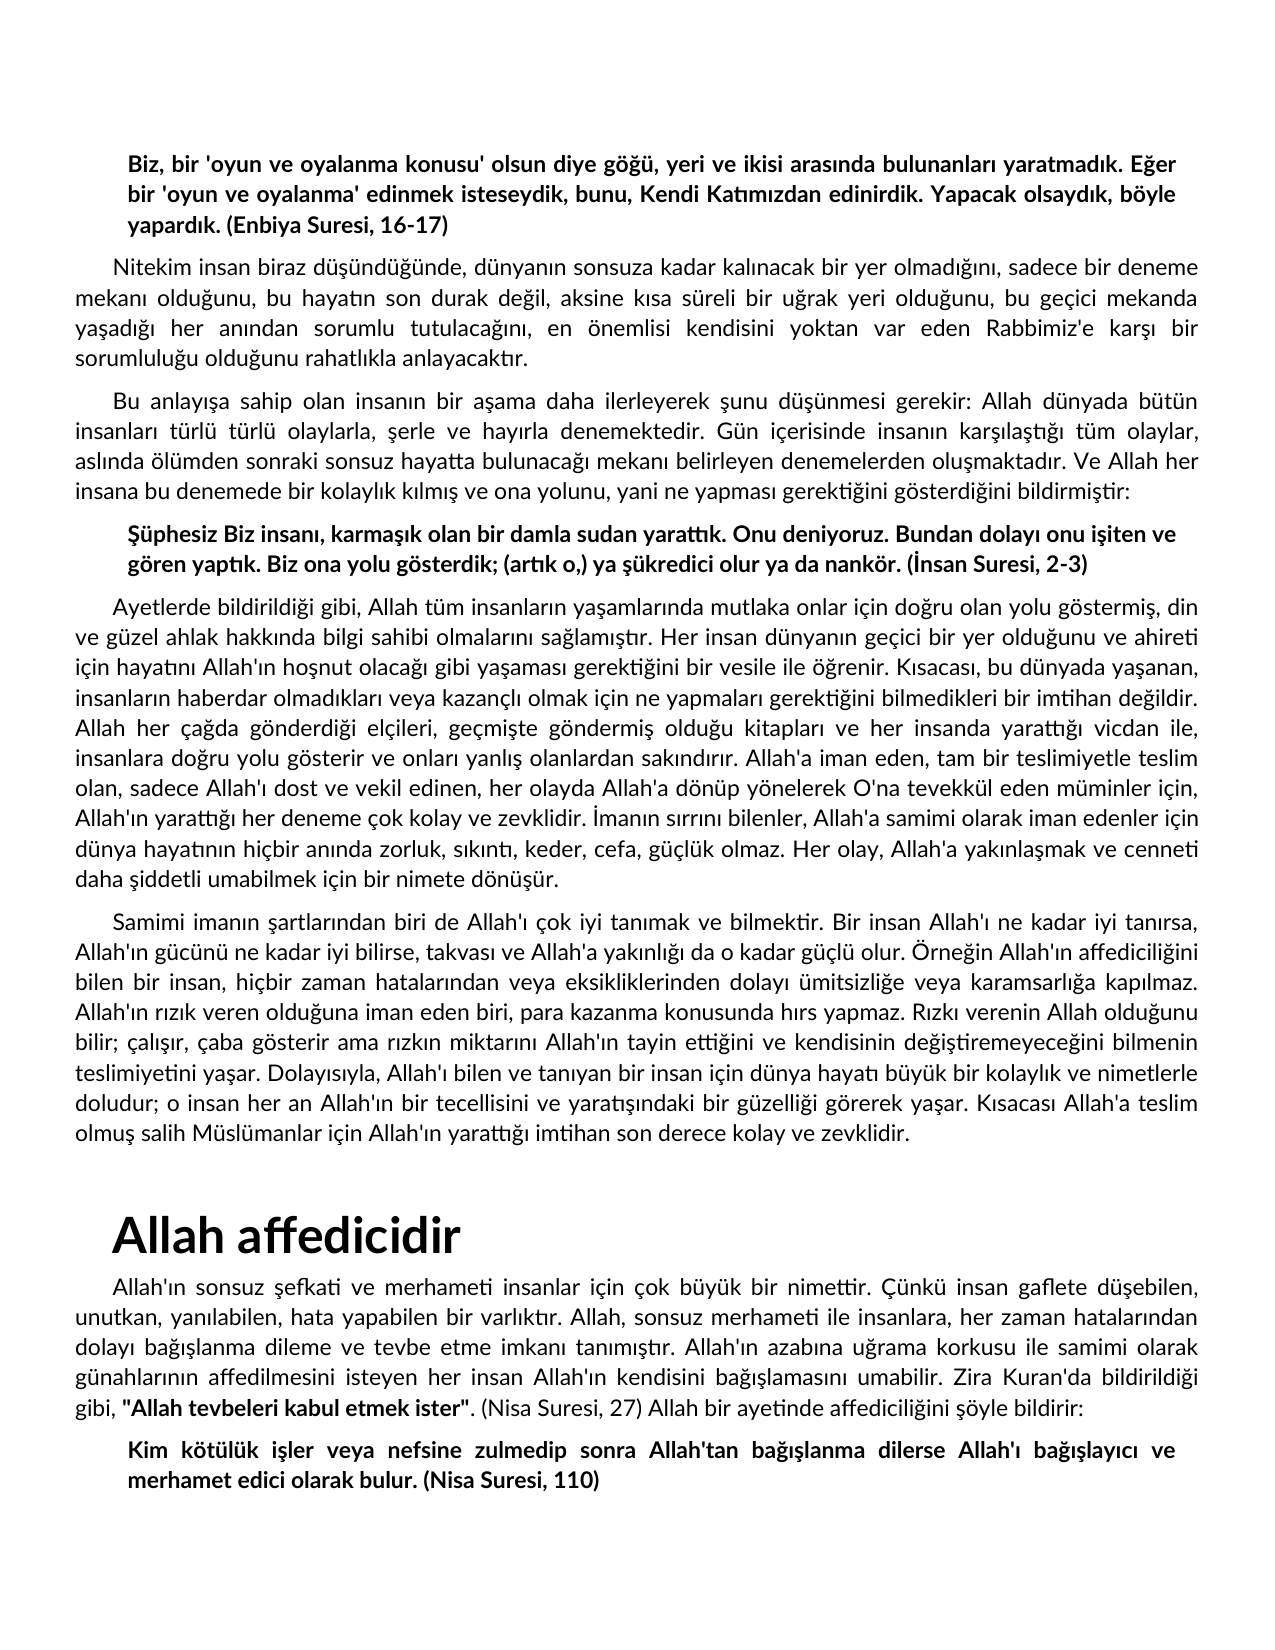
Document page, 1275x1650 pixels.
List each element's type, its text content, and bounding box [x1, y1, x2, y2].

text Bu anlayışa sahip olan insanın bir aşama daha ilerleyerek şunu düşünmesi gerekir: Allah dünyada bütün insanları türlü türlü olaylarla, şerle ve hayırla denemektedir. Gün içerisinde insanın karşılaştığı tüm olaylar, aslında ölümden sonraki sonsuz hayatta bulunacağı mekanı belirleyen denemelerden oluşmaktadır. Ve Allah her insana bu denemede bir kolaylık kılmış ve ona yolunu, yani ne yapması gerektiğini gösterdiğini bildirmiştir: [75, 386, 1200, 504]
text Nitekim insan biraz düşündüğünde, dünyanın sonsuza kadar kalınacak bir yer olmadığını, sadece bir deneme mekanı olduğunu, bu hayatın son durak değil, aksine kısa süreli bir uğrak yeri olduğunu, bu geçici mekanda yaşadığı her anından sorumlu tutulacağını, en önemlisi kendisini yoktan var eden Rabbimiz'e karşı bir sorumluluğu olduğunu rahatlıkla anlayacaktır. [75, 253, 1200, 371]
text Kim kötülük işler veya nefsine zulmedip sonra Allah'tan bağışlanma dilerse Allah'ı bağışlayıcı ve merhamet edici olarak bulur. (Nisa Suresi, 110) [127, 1436, 1177, 1494]
subtitle Allah affedicidir [112, 1204, 1200, 1264]
text Samimi imanın şartlarından biri de Allah'ı çok iyi tanımak ve bilmektir. Bir insan Allah'ı ne kadar iyi tanırsa, Allah'ın gücünü ne kadar iyi bilirse, takvası ve Allah'a yakınlığı da o kadar güçlü olur. Örneğin Allah'ın affediciliğini bilen bir insan, hiçbir zaman hatalarından veya eksikliklerinden dolayı ümitsizliğe veya karamsarlığa kapılmaz. Allah'ın rızık veren olduğuna iman eden biri, para kazanma konusunda hırs yapmaz. Rızkı verenin Allah olduğunu bilir; çalışır, çaba gösterir ama rızkın miktarını Allah'ın tayin ettiğini ve kendisinin değiştiremeyeceğini bilmenin teslimiyetini yaşar. Dolayısıyla, Allah'ı bilen ve tanıyan bir insan için dünya hayatı büyük bir kolaylık ve nimetlerle doludur; o insan her an Allah'ın bir tecellisini ve yaratışındaki bir güzelliği görerek yaşar. Kısacası Allah'a teslim olmuş salih Müslümanlar için Allah'ın yarattığı imtihan son derece kolay ve zevklidir. [75, 907, 1200, 1146]
text Allah'ın sonsuz şefkati ve merhameti insanlar için çok büyük bir nimettir. Çünkü insan gaflete düşebilen, unutkan, yanılabilen, hata yapabilen bir varlıktır. Allah, sonsuz merhameti ile insanlara, her zaman hatalarından dolayı bağışlanma dileme ve tevbe etme imkanı tanımıştır. Allah'ın azabına uğrama korkusu ile samimi olarak günahlarının affedilmesini isteyen her insan Allah'ın kendisini bağışlamasını umabilir. Zira Kuran'da bildirildiği gibi, "Allah tevbeleri kabul etmek ister". (Nisa Suresi, 27) Allah bir ayetinde affediciliğini şöyle bildirir: [75, 1272, 1200, 1421]
text Biz, bir 'oyun ve oyalanma konusu' olsun diye göğü, yeri ve ikisi arasında bulunanları yaratmadık. Eğer bir 'oyun ve oyalanma' edinmek isteseydik, bunu, Kendi Katımızdan edinirdik. Yapacak olsaydık, böyle yapardık. (Enbiya Suresi, 16-17) [127, 150, 1177, 238]
text Ayetlerde bildirildiği gibi, Allah tüm insanların yaşamlarında mutlaka onlar için doğru olan yolu göstermiş, din ve güzel ahlak hakkında bilgi sahibi olmalarını sağlamıştır. Her insan dünyanın geçici bir yer olduğunu ve ahireti için hayatını Allah'ın hoşnut olacağı gibi yaşaması gerektiğini bir vesile ile öğrenir. Kısacası, bu dünyada yaşanan, insanların haberdar olmadıkları veya kazançlı olmak için ne yapmaları gerektiğini bilmedikleri bir imtihan değildir. Allah her çağda gönderdiği elçileri, geçmişte göndermiş olduğu kitapları ve her insanda yarattığı vicdan ile, insanlara doğru yolu gösterir ve onları yanlış olanlardan sakındırır. Allah'a iman eden, tam bir teslimiyetle teslim olan, sadece Allah'ı dost ve vekil edinen, her olayda Allah'a dönüp yönelerek O'na tevekkül eden müminler için, Allah'ın yarattığı her deneme çok kolay ve zevklidir. İmanın sırrını bilenler, Allah'a samimi olarak iman edenler için dünya hayatının hiçbir anında zorluk, sıkıntı, keder, cefa, güçlük olmaz. Her olay, Allah'a yakınlaşmak ve cenneti daha şiddetli umabilmek için bir nimete dönüşür. [75, 593, 1200, 892]
text Şüphesiz Biz insanı, karmaşık olan bir damla sudan yarattık. Onu deniyoruz. Bundan dolayı onu işiten ve gören yaptık. Biz ona yolu gösterdik; (artık o,) ya şükredici olur ya da nankör. (İnsan Suresi, 2-3) [127, 520, 1177, 577]
